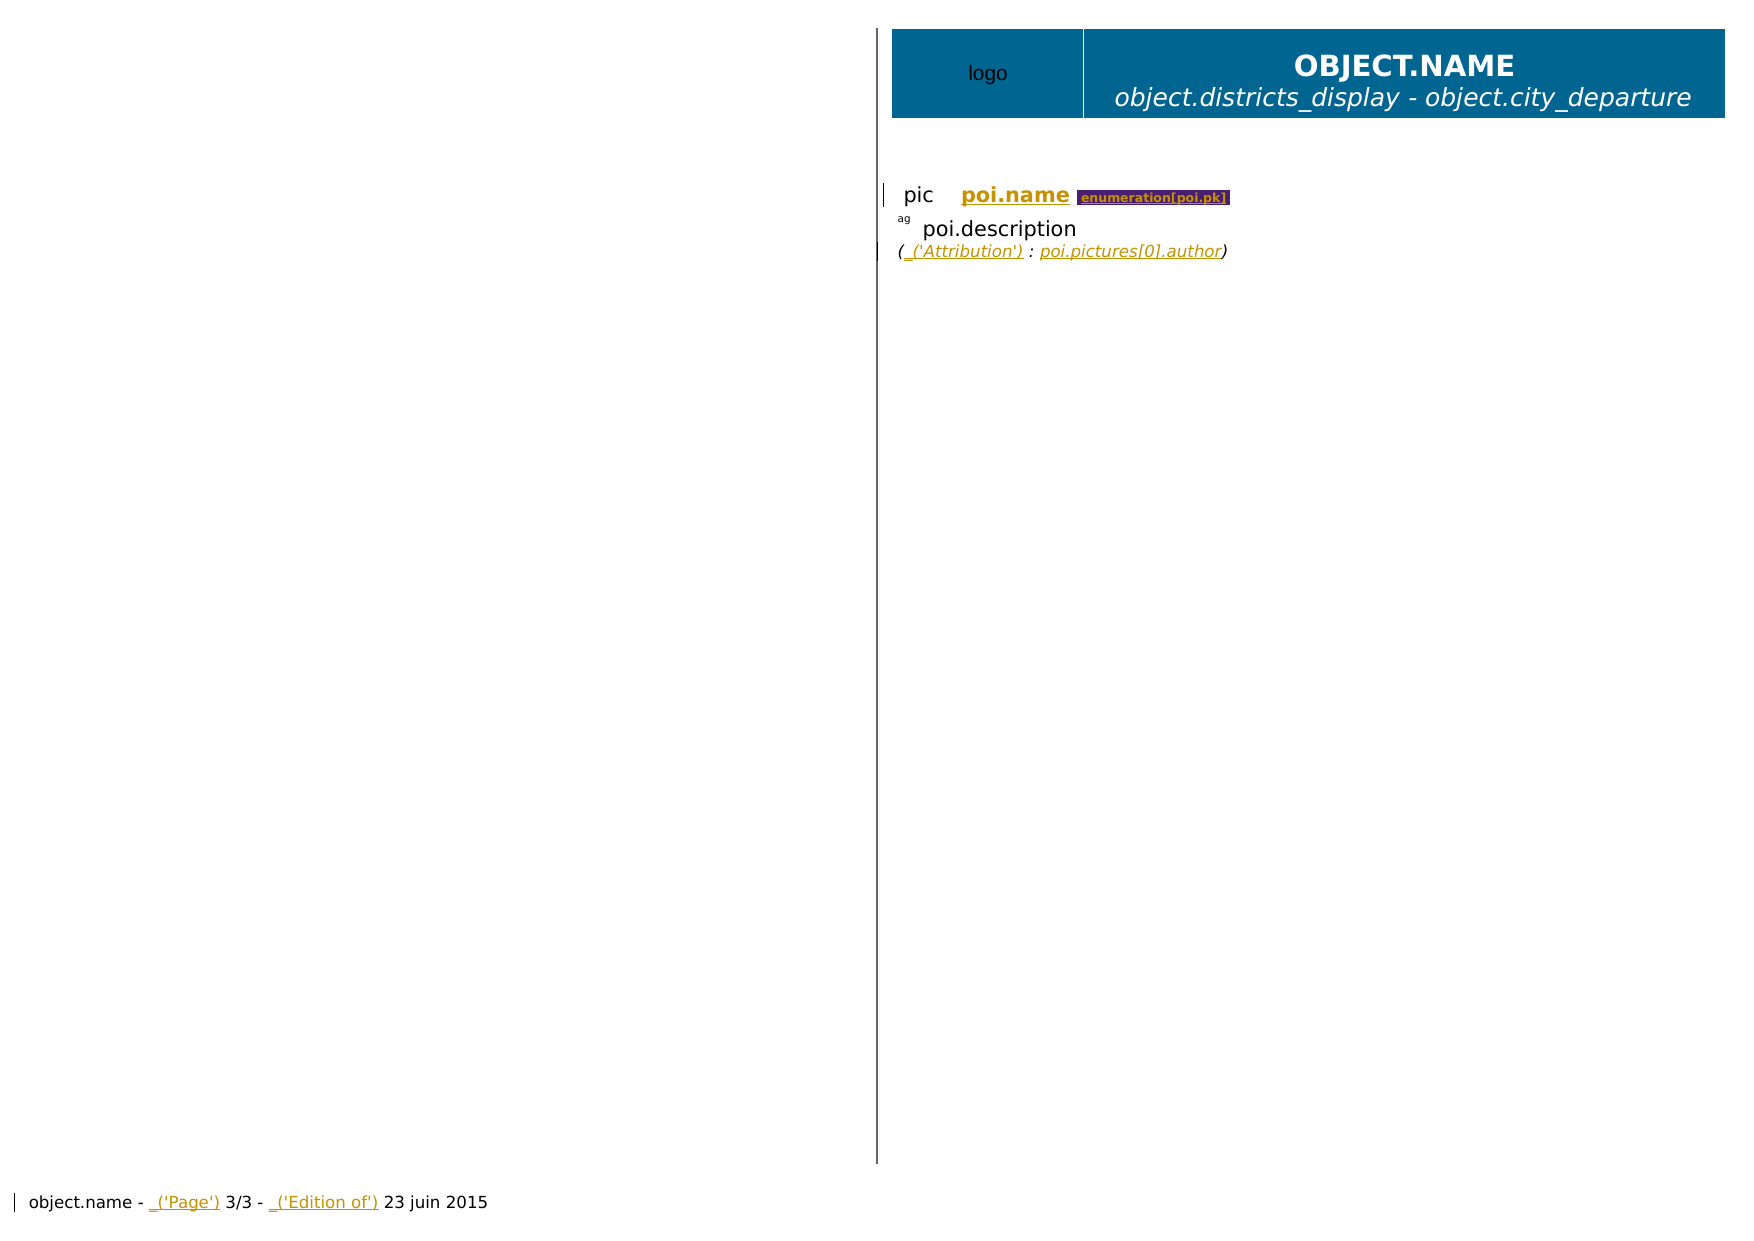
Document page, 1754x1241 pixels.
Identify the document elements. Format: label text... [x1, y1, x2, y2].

table_header poi.name 'enumeration[poi.pk]' [955, 177, 1719, 213]
table_header object.name object.districts_display - object.city_departure [1084, 29, 1725, 118]
table_header poi.description (_('Attribution') : poi.pictures[0].author) [892, 166, 1725, 267]
table_header logo [892, 29, 1083, 118]
table_header pic [898, 177, 955, 213]
